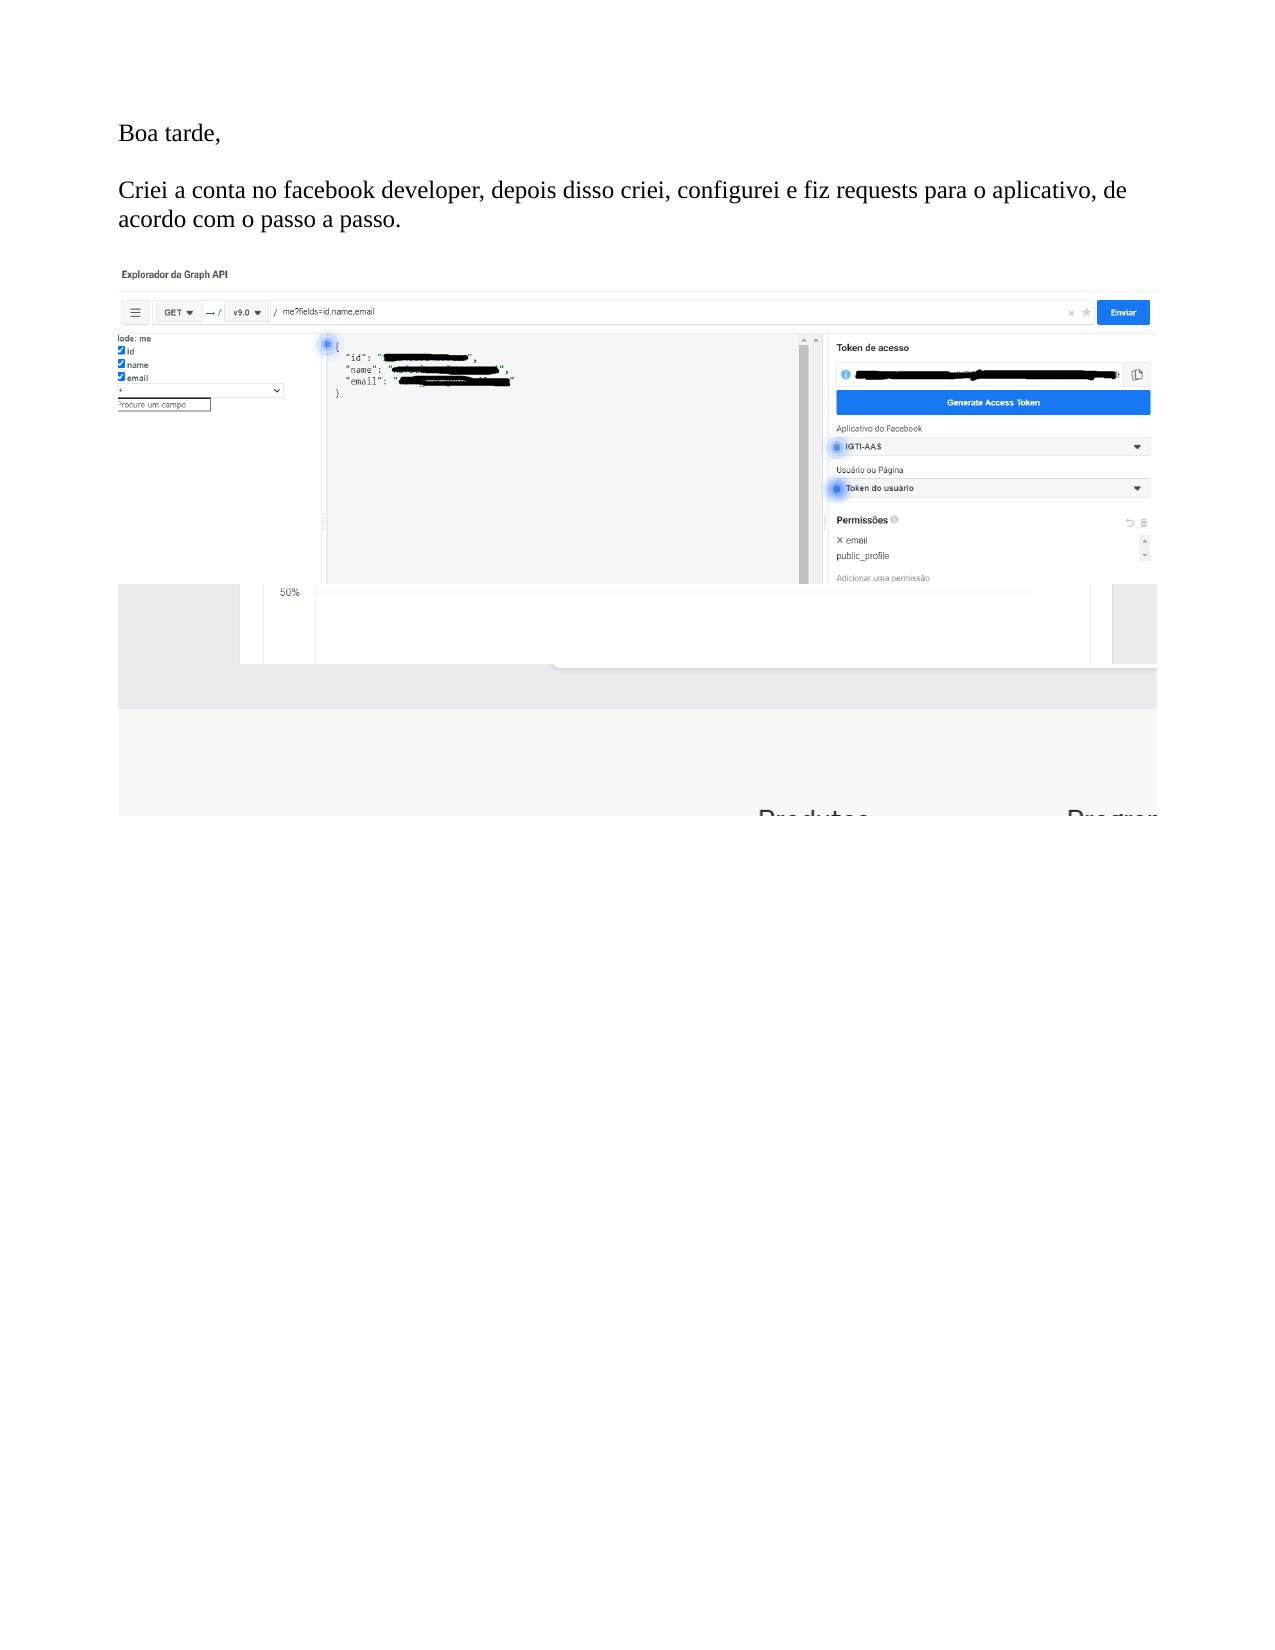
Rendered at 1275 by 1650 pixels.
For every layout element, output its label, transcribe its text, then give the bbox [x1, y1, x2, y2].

text Criei a conta no facebook developer, depois disso criei, configurei e fiz requests para o aplicativo, de acordo com o passo a passo. [118, 176, 1157, 233]
text Boa tarde, [118, 118, 1157, 147]
picture [118, 261, 1157, 816]
